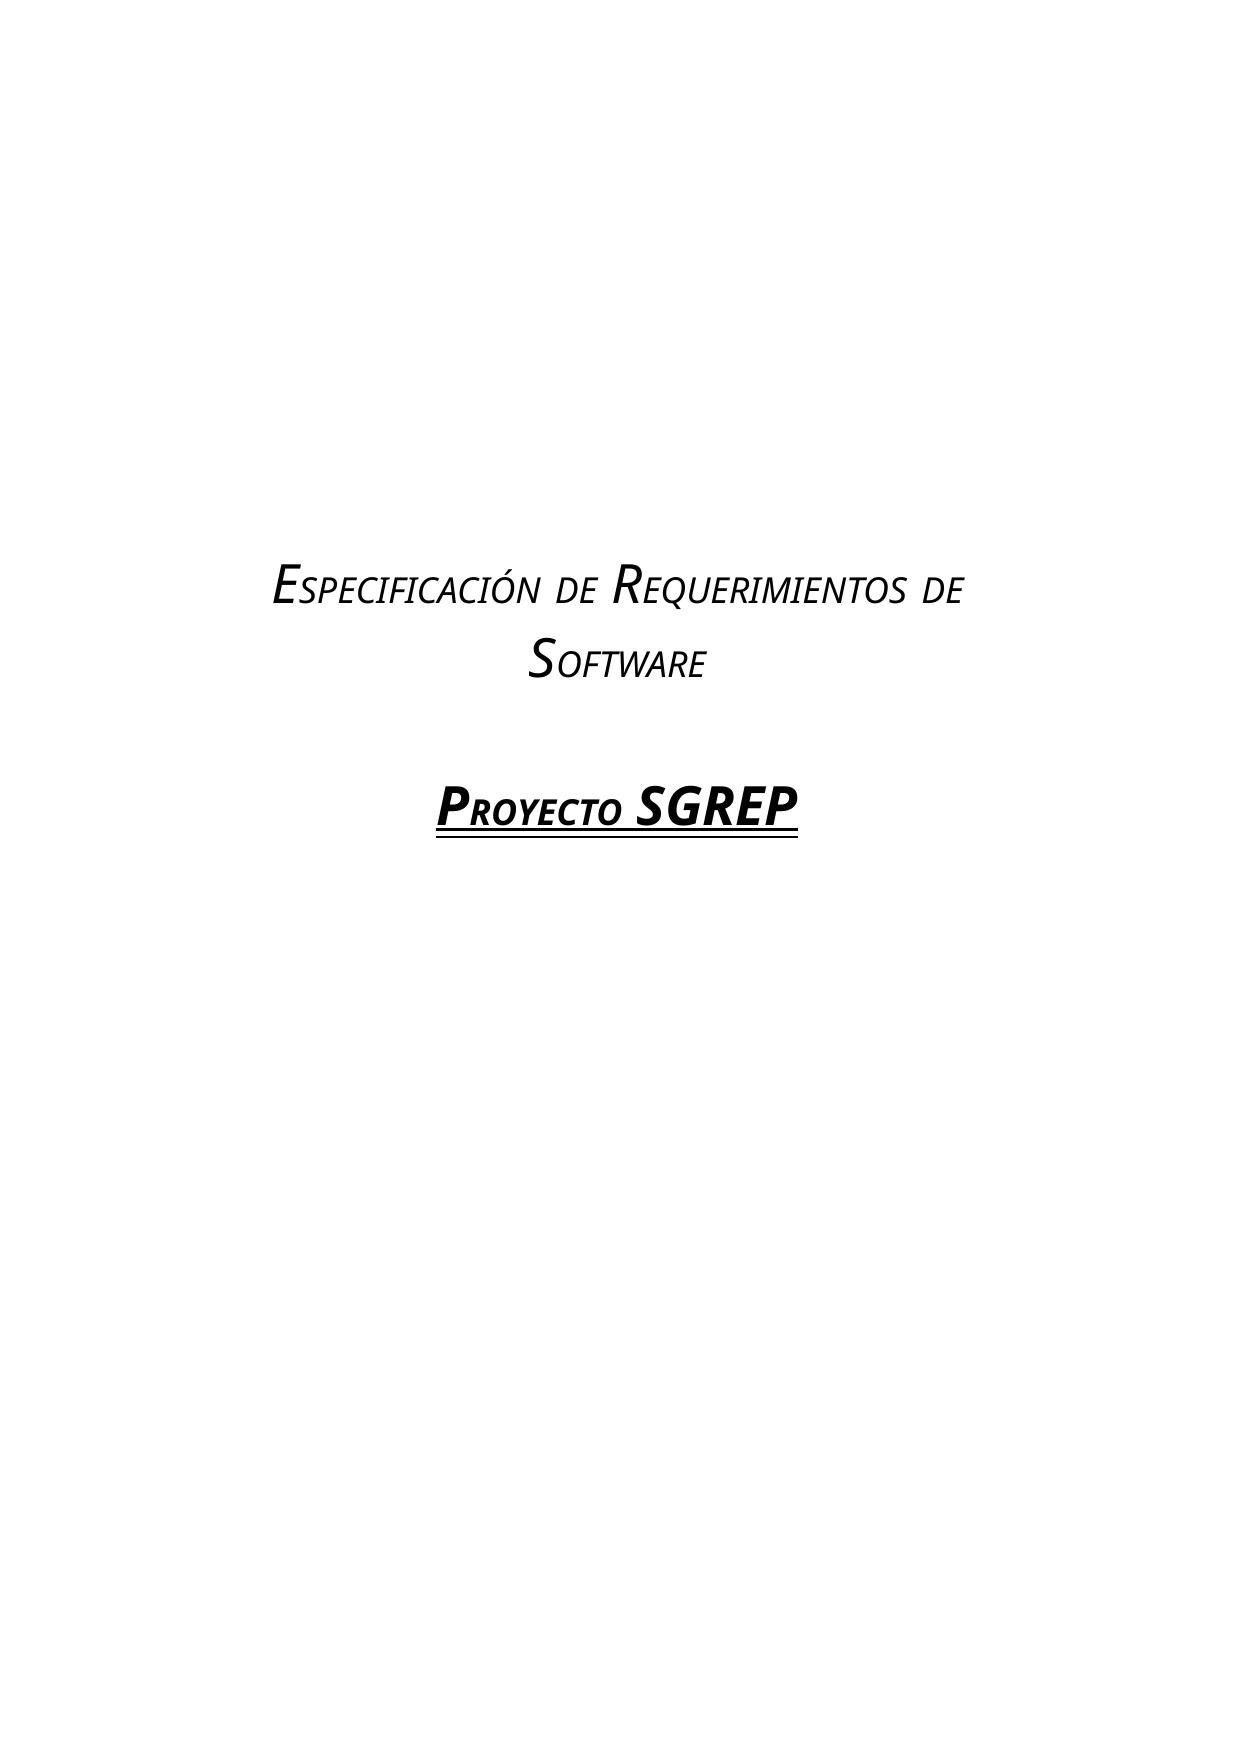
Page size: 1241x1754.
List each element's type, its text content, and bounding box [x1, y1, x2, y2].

title Proyecto SGREP [177, 767, 1063, 841]
text Especificación de Requerimientos de Software [177, 546, 1063, 693]
